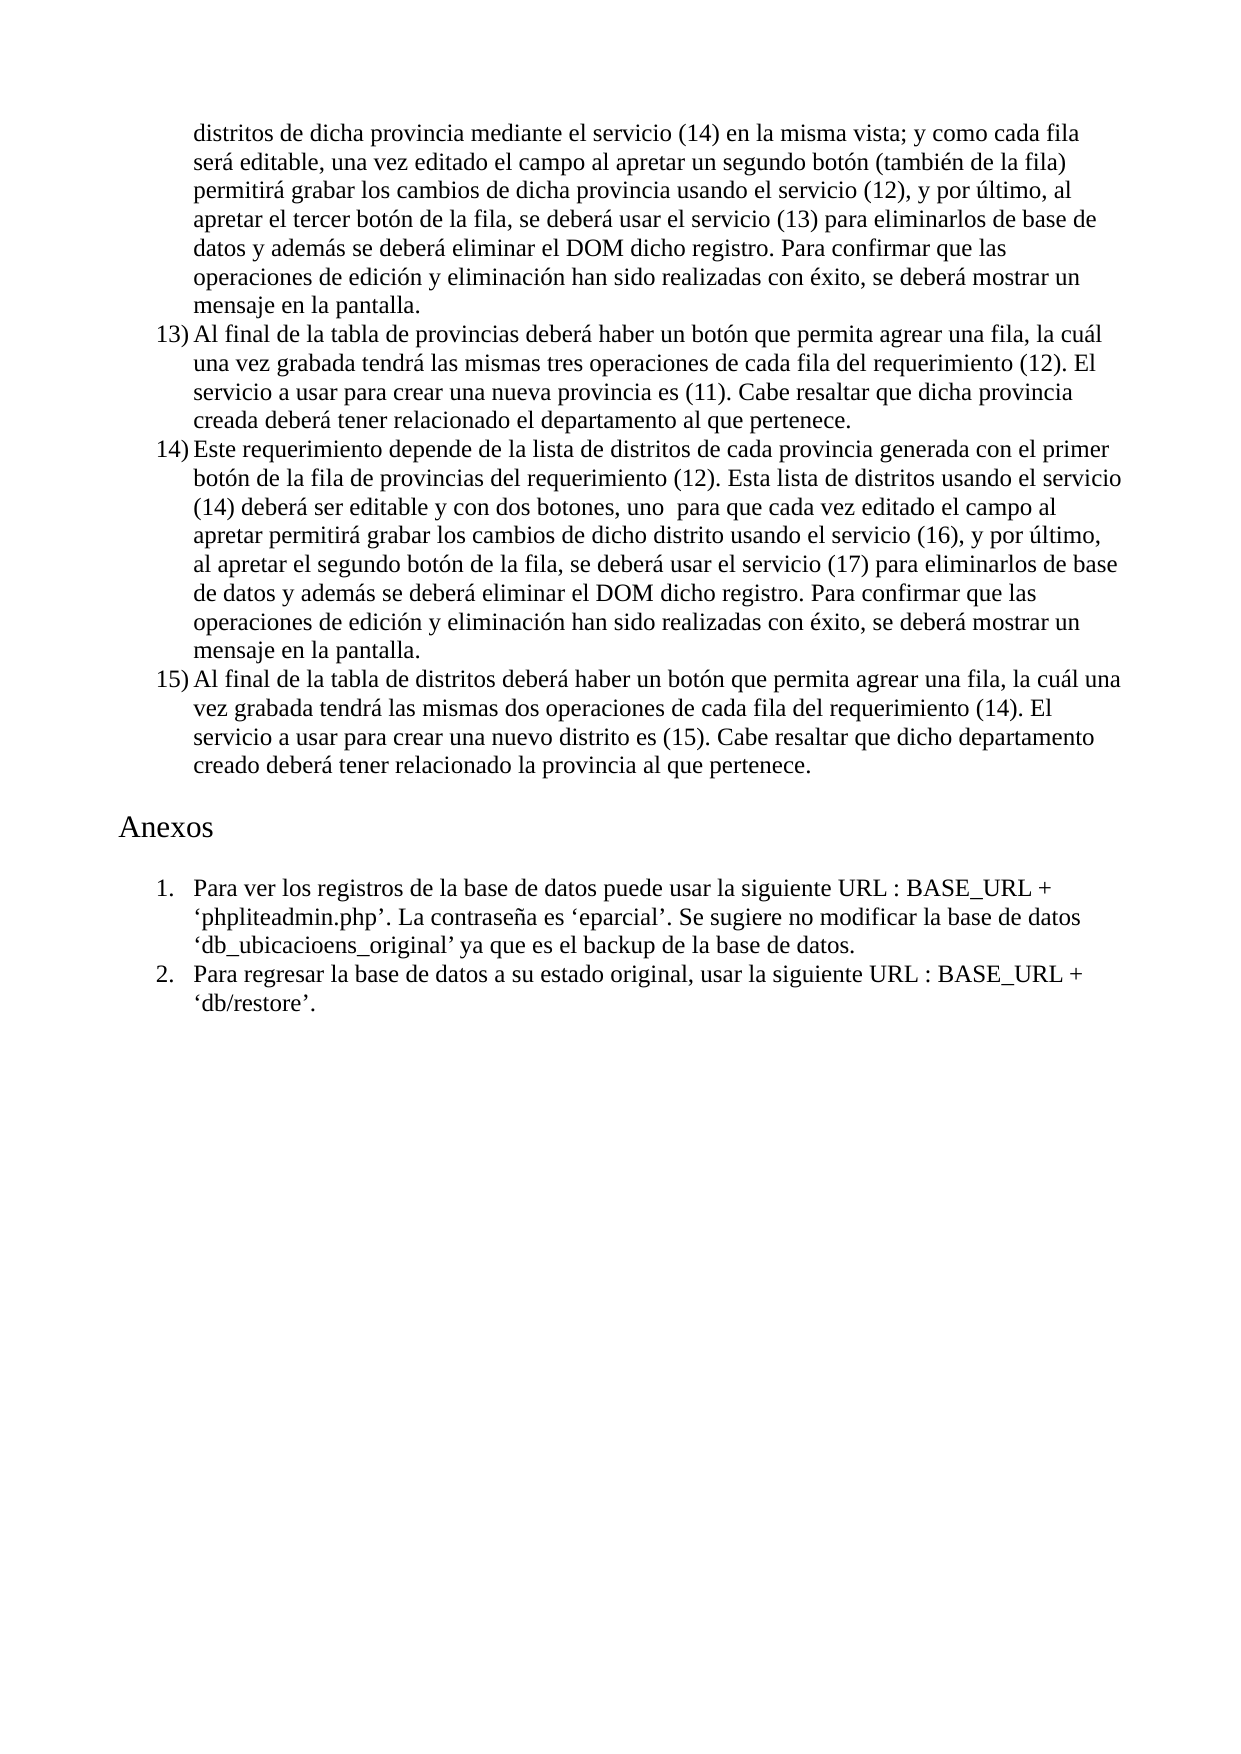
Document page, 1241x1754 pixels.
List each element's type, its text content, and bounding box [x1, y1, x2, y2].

list Al final de la tabla de provincias deberá haber un botón que permita agrear una fila, la cuál una vez grabada tendrá las mismas tres operaciones de cada fila del requerimiento (12). El servicio a usar para crear una nueva provincia es (11). Cabe resaltar que dicha provincia creada deberá tener relacionado el departamento al que pertenece. [156, 319, 1122, 434]
text Anexos [118, 808, 1122, 844]
list Este requerimiento depende de la lista de distritos de cada provincia generada con el primer botón de la fila de provincias del requerimiento (12). Esta lista de distritos usando el servicio (14) deberá ser editable y con dos botones, uno para que cada vez editado el campo al apretar permitirá grabar los cambios de dicho distrito usando el servicio (16), y por último, al apretar el segundo botón de la fila, se deberá usar el servicio (17) para eliminarlos de base de datos y además se deberá eliminar el DOM dicho registro. Para confirmar que las operaciones de edición y eliminación han sido realizadas con éxito, se deberá mostrar un mensaje en la pantalla. [156, 434, 1122, 664]
list Para regresar la base de datos a su estado original, usar la siguiente URL : BASE_URL + ‘db/restore’. [156, 959, 1122, 1017]
list Para ver los registros de la base de datos puede usar la siguiente URL : BASE_URL + ‘phpliteadmin.php’. La contraseña es ‘eparcial’. Se sugiere no modificar la base de datos ‘db_ubicacioens_original’ ya que es el backup de la base de datos. [156, 873, 1122, 959]
list distritos de dicha provincia mediante el servicio (14) en la misma vista; y como cada fila será editable, una vez editado el campo al apretar un segundo botón (también de la fila) permitirá grabar los cambios de dicha provincia usando el servicio (12), y por último, al apretar el tercer botón de la fila, se deberá usar el servicio (13) para eliminarlos de base de datos y además se deberá eliminar el DOM dicho registro. Para confirmar que las operaciones de edición y eliminación han sido realizadas con éxito, se deberá mostrar un mensaje en la pantalla. [156, 118, 1122, 319]
list Al final de la tabla de distritos deberá haber un botón que permita agrear una fila, la cuál una vez grabada tendrá las mismas dos operaciones de cada fila del requerimiento (14). El servicio a usar para crear una nuevo distrito es (15). Cabe resaltar que dicho departamento creado deberá tener relacionado la provincia al que pertenece. [156, 664, 1122, 779]
